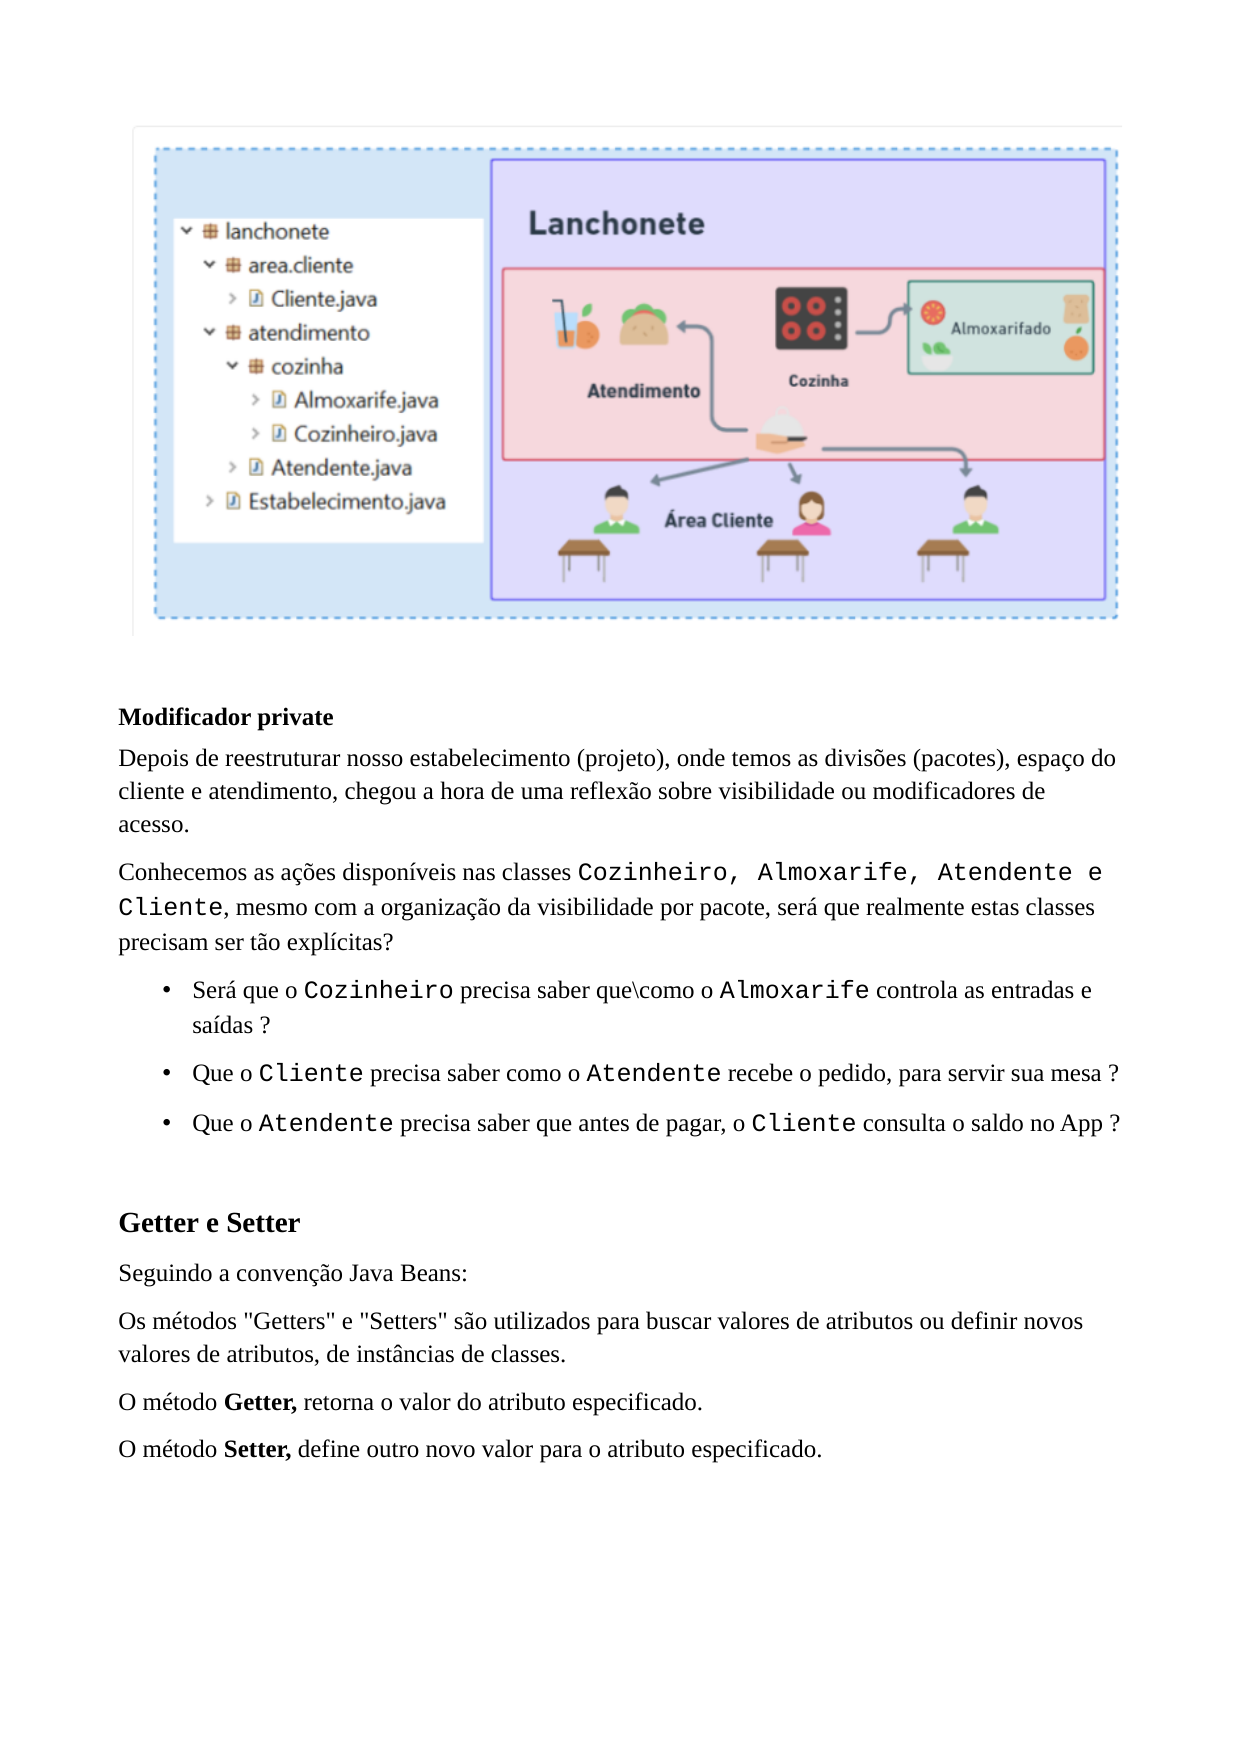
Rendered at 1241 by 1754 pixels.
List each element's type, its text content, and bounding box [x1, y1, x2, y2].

list Que o Cliente precisa saber como o Atendente recebe o pedido, para servir sua mesa ? [162, 1058, 1122, 1088]
text Getter e Setter [118, 1205, 1122, 1239]
picture [118, 118, 1123, 636]
list Que o Atendente precisa saber que antes de pagar, o Cliente consulta o saldo no App ? [162, 1108, 1122, 1138]
subtitle Modificador private [118, 702, 1122, 731]
text Seguindo a convenção Java Beans: [118, 1258, 1122, 1287]
text Os métodos "Getters" e "Setters" são utilizados para buscar valores de atributos ou definir novos valores de atributos, de instâncias de classes. [118, 1306, 1122, 1368]
text O método Getter, retorna o valor do atributo especificado. [118, 1387, 1122, 1415]
text Conhecemos as ações disponíveis nas classes Cozinheiro, Almoxarife, Atendente e Cliente, mesmo com a organização da visibilidade por pacote, será que realmente estas classes precisam ser tão explícitas? [118, 857, 1122, 956]
text O método Setter, define outro novo valor para o atributo especificado. [118, 1434, 1122, 1463]
list Será que o Cozinheiro precisa saber que\como o Almoxarife controla as entradas e saídas ? [162, 975, 1122, 1039]
text Depois de reestruturar nosso estabelecimento (projeto), onde temos as divisões (pacotes), espaço do cliente e atendimento, chegou a hora de uma reflexão sobre visibilidade ou modificadores de acesso. [118, 743, 1122, 838]
